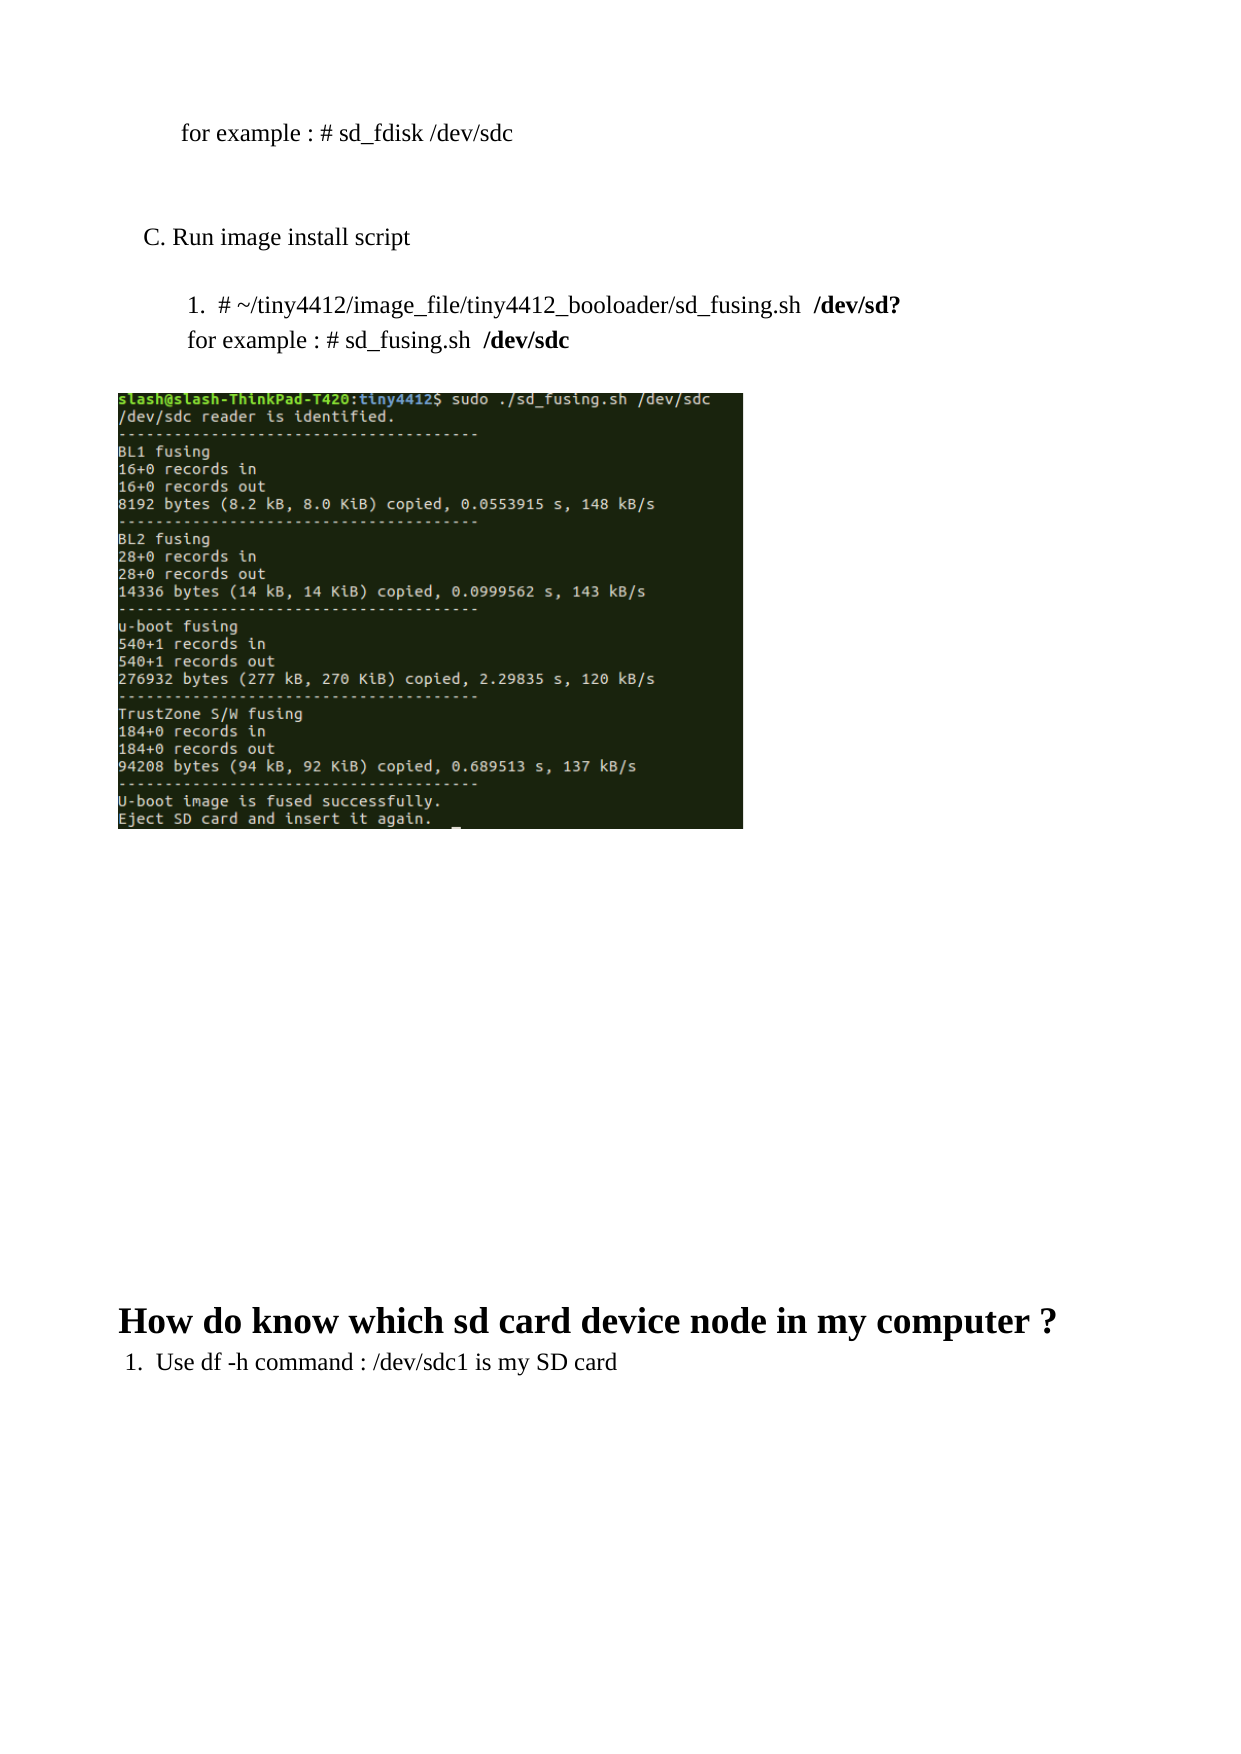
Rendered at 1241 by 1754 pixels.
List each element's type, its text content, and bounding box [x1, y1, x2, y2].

text for example : # sd_fdisk /dev/sdc C. Run image install script 1. # ~/tiny4412/image_file/tiny4412_booloader/sd_fusing.sh /dev/sd? for example : # sd_fusing.sh /dev/sdc [118, 118, 1122, 897]
picture [118, 393, 744, 829]
text How do know which sd card device node in my computer ? 1. Use df -h command : /dev/sdc1 is my SD card [118, 1261, 1122, 1376]
